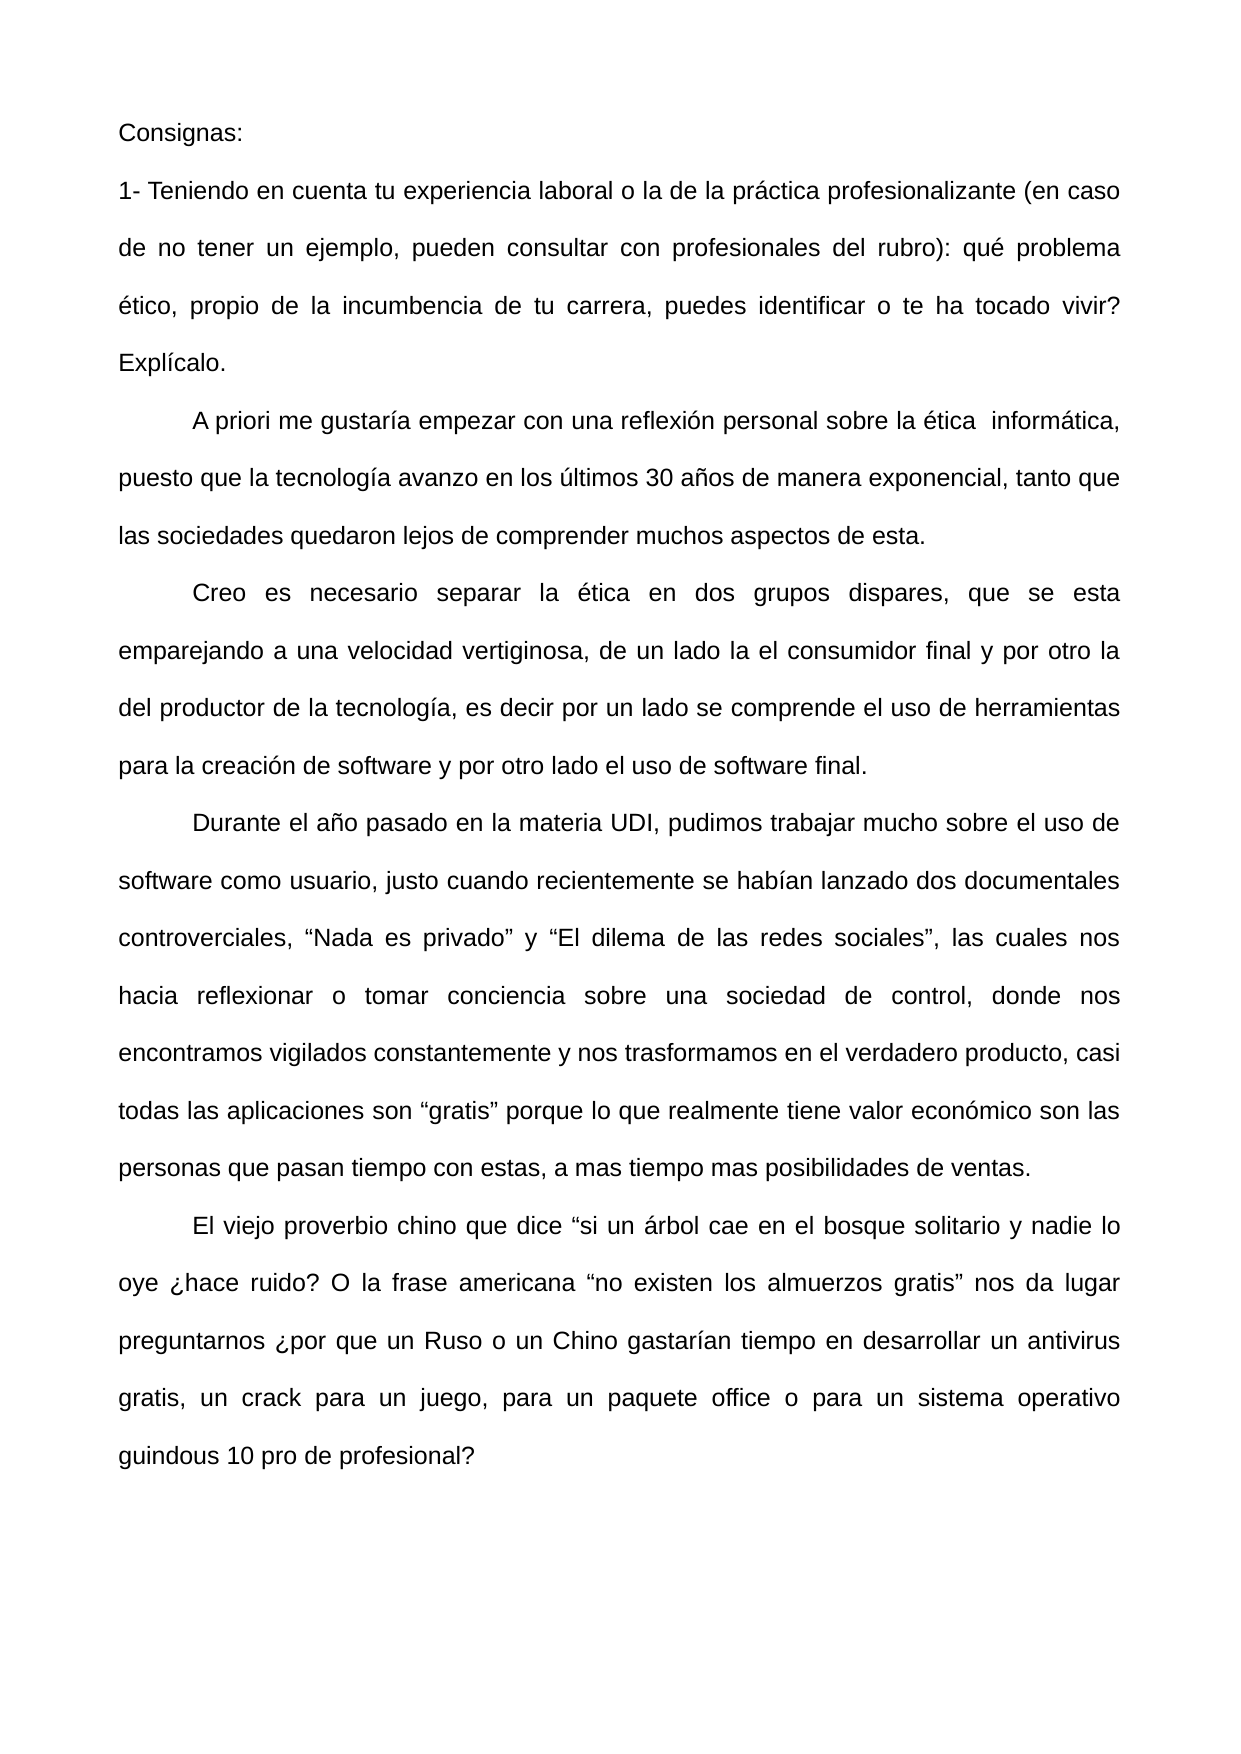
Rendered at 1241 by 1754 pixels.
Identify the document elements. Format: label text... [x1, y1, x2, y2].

text Durante el año pasado en la materia UDI, pudimos trabajar mucho sobre el uso de software como usuario, justo cuando recientemente se habían lanzado dos documentales controverciales, “Nada es privado” y “El dilema de las redes sociales”, las cuales nos hacia reflexionar o tomar conciencia sobre una sociedad de control, donde nos encontramos vigilados constantemente y nos trasformamos en el verdadero producto, casi todas las aplicaciones son “gratis” porque lo que realmente tiene valor económico son las personas que pasan tiempo con estas, a mas tiempo mas posibilidades de ventas. [118, 808, 1122, 1182]
text Consignas: [118, 118, 1122, 147]
text 1- Teniendo en cuenta tu experiencia laboral o la de la práctica profesionalizante (en caso de no tener un ejemplo, pueden consultar con profesionales del rubro): qué problema ético, propio de la incumbencia de tu carrera, puedes identificar o te ha tocado vivir? Explícalo. [118, 176, 1122, 377]
text El viejo proverbio chino que dice “si un árbol cae en el bosque solitario y nadie lo oye ¿hace ruido? O la frase americana “no existen los almuerzos gratis” nos da lugar preguntarnos ¿por que un Ruso o un Chino gastarían tiempo en desarrollar un antivirus gratis, un crack para un juego, para un paquete office o para un sistema operativo guindous 10 pro de profesional? [118, 1211, 1122, 1469]
text Creo es necesario separar la ética en dos grupos dispares, que se esta emparejando a una velocidad vertiginosa, de un lado la el consumidor final y por otro la del productor de la tecnología, es decir por un lado se comprende el uso de herramientas para la creación de software y por otro lado el uso de software final. [118, 578, 1122, 779]
text A priori me gustaría empezar con una reflexión personal sobre la ética informática, puesto que la tecnología avanzo en los últimos 30 años de manera exponencial, tanto que las sociedades quedaron lejos de comprender muchos aspectos de esta. [118, 406, 1122, 549]
